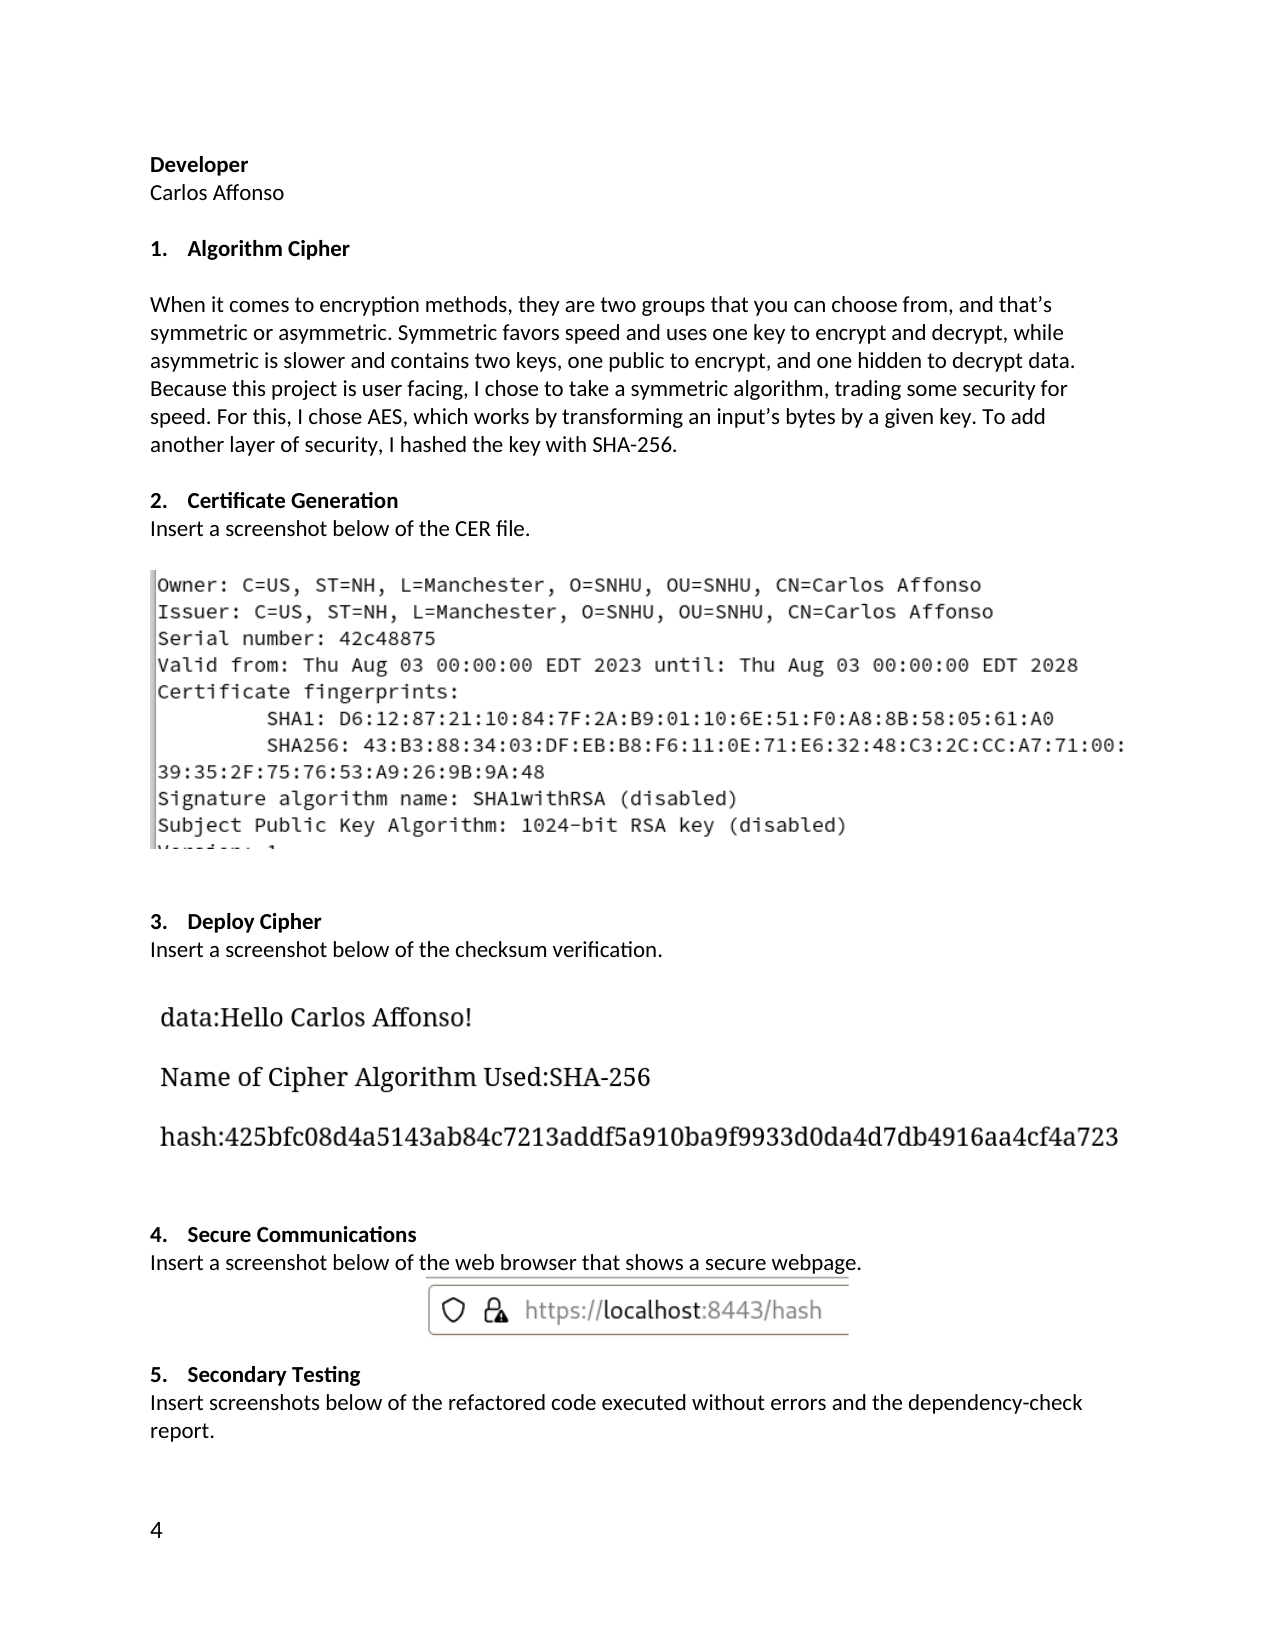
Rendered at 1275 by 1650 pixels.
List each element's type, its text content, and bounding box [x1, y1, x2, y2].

text Insert screenshots below of the refactored code executed without errors and the dependency-check report. [150, 1388, 1125, 1444]
text Insert a screenshot below of the web browser that shows a secure webpage. [150, 1248, 1125, 1276]
picture [426, 1276, 849, 1339]
text When it comes to encryption methods, they are two groups that you can choose from, and that’s symmetric or asymmetric. Symmetric favors speed and uses one key to encrypt and decrypt, while asymmetric is slower and contains two keys, one public to encrypt, and one hidden to decrypt data. Because this project is user facing, I chose to take a symmetric algorithm, trading some security for speed. For this, I chose AES, which works by transforming an input’s bytes by a given key. To add another layer of security, I hashed the key with SHA-256. [150, 290, 1125, 458]
picture [150, 570, 1125, 849]
text Carlos Affonso [150, 178, 1125, 206]
subtitle Secure Communications [150, 1220, 1125, 1248]
text Insert a screenshot below of the checksum verification. [150, 935, 1125, 963]
text Insert a screenshot below of the CER file. [150, 514, 1125, 542]
picture [150, 991, 1125, 1162]
subtitle Certificate Generation [150, 486, 1125, 514]
subtitle Secondary Testing [150, 1360, 1125, 1388]
subtitle Deploy Cipher [150, 907, 1125, 935]
subtitle Developer [150, 150, 1125, 178]
subtitle Algorithm Cipher [150, 234, 1125, 262]
